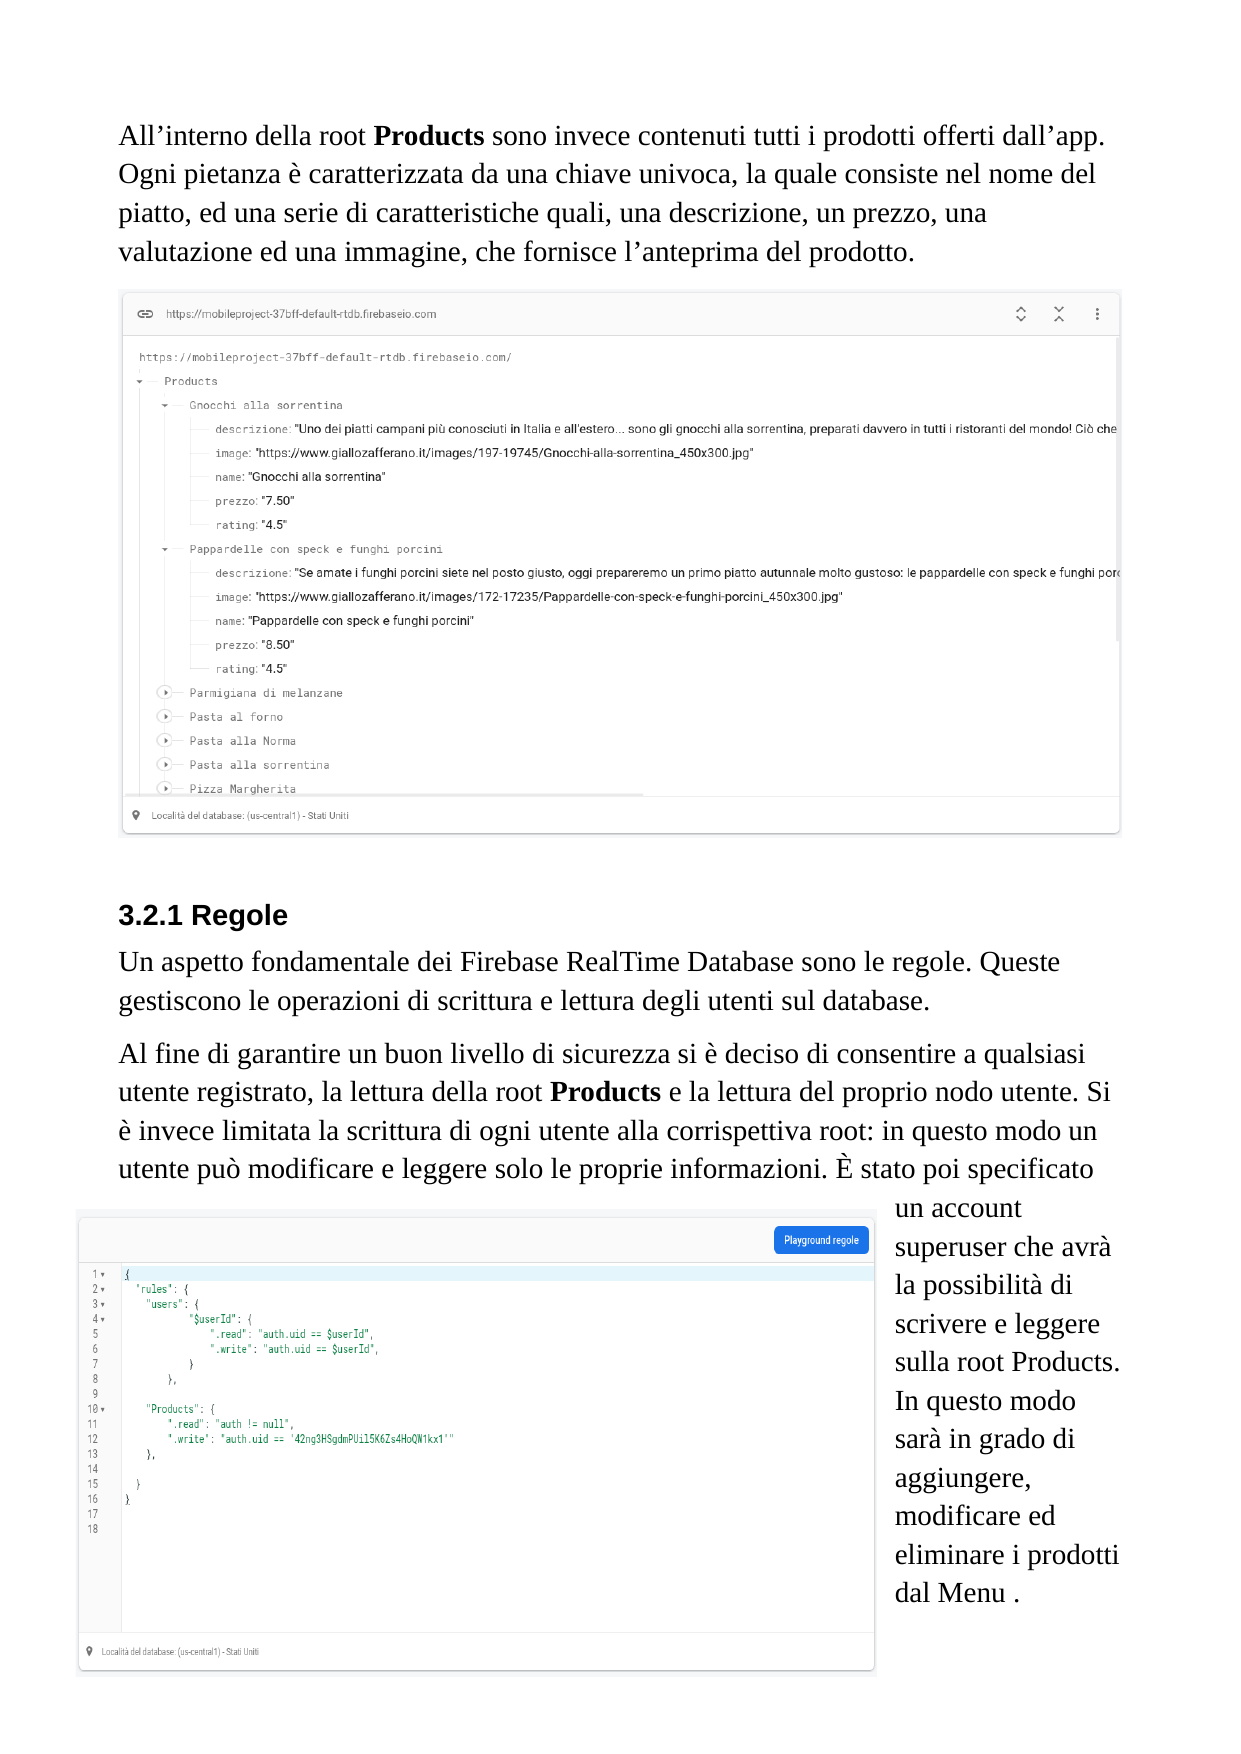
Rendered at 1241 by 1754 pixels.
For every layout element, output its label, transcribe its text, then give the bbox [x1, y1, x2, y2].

text Al fine di garantire un buon livello di sicurezza si è deciso di consentire a qualsiasi utente registrato, la lettura della root Products e la lettura del proprio nodo utente. Si è invece limitata la scrittura di ogni utente alla corrispettiva root: in questo modo un utente può modificare e leggere solo le proprie informazioni. È stato poi specificato un account superuser che avrà la possibilità di scrivere e leggere sulla root Products. In questo modo sarà in grado di aggiungere, modificare ed eliminare i prodotti dal Menu . [118, 1036, 1122, 1609]
text All’interno della root Products sono invece contenuti tutti i prodotti offerti dall’app. Ogni pietanza è caratterizzata da una chiave univoca, la quale consiste nel nome del piatto, ed una serie di caratteristiche quali, una descrizione, un prezzo, una valutazione ed una immagine, che fornisce l’anteprima del prodotto. [118, 118, 1122, 267]
picture [118, 289, 1123, 838]
subtitle 3.2.1 Regole [118, 898, 1122, 932]
text Un aspetto fondamentale dei Firebase RealTime Database sono le regole. Queste gestiscono le operazioni di scrittura e lettura degli utenti sul database. [118, 944, 1122, 1016]
picture [75, 1209, 877, 1677]
